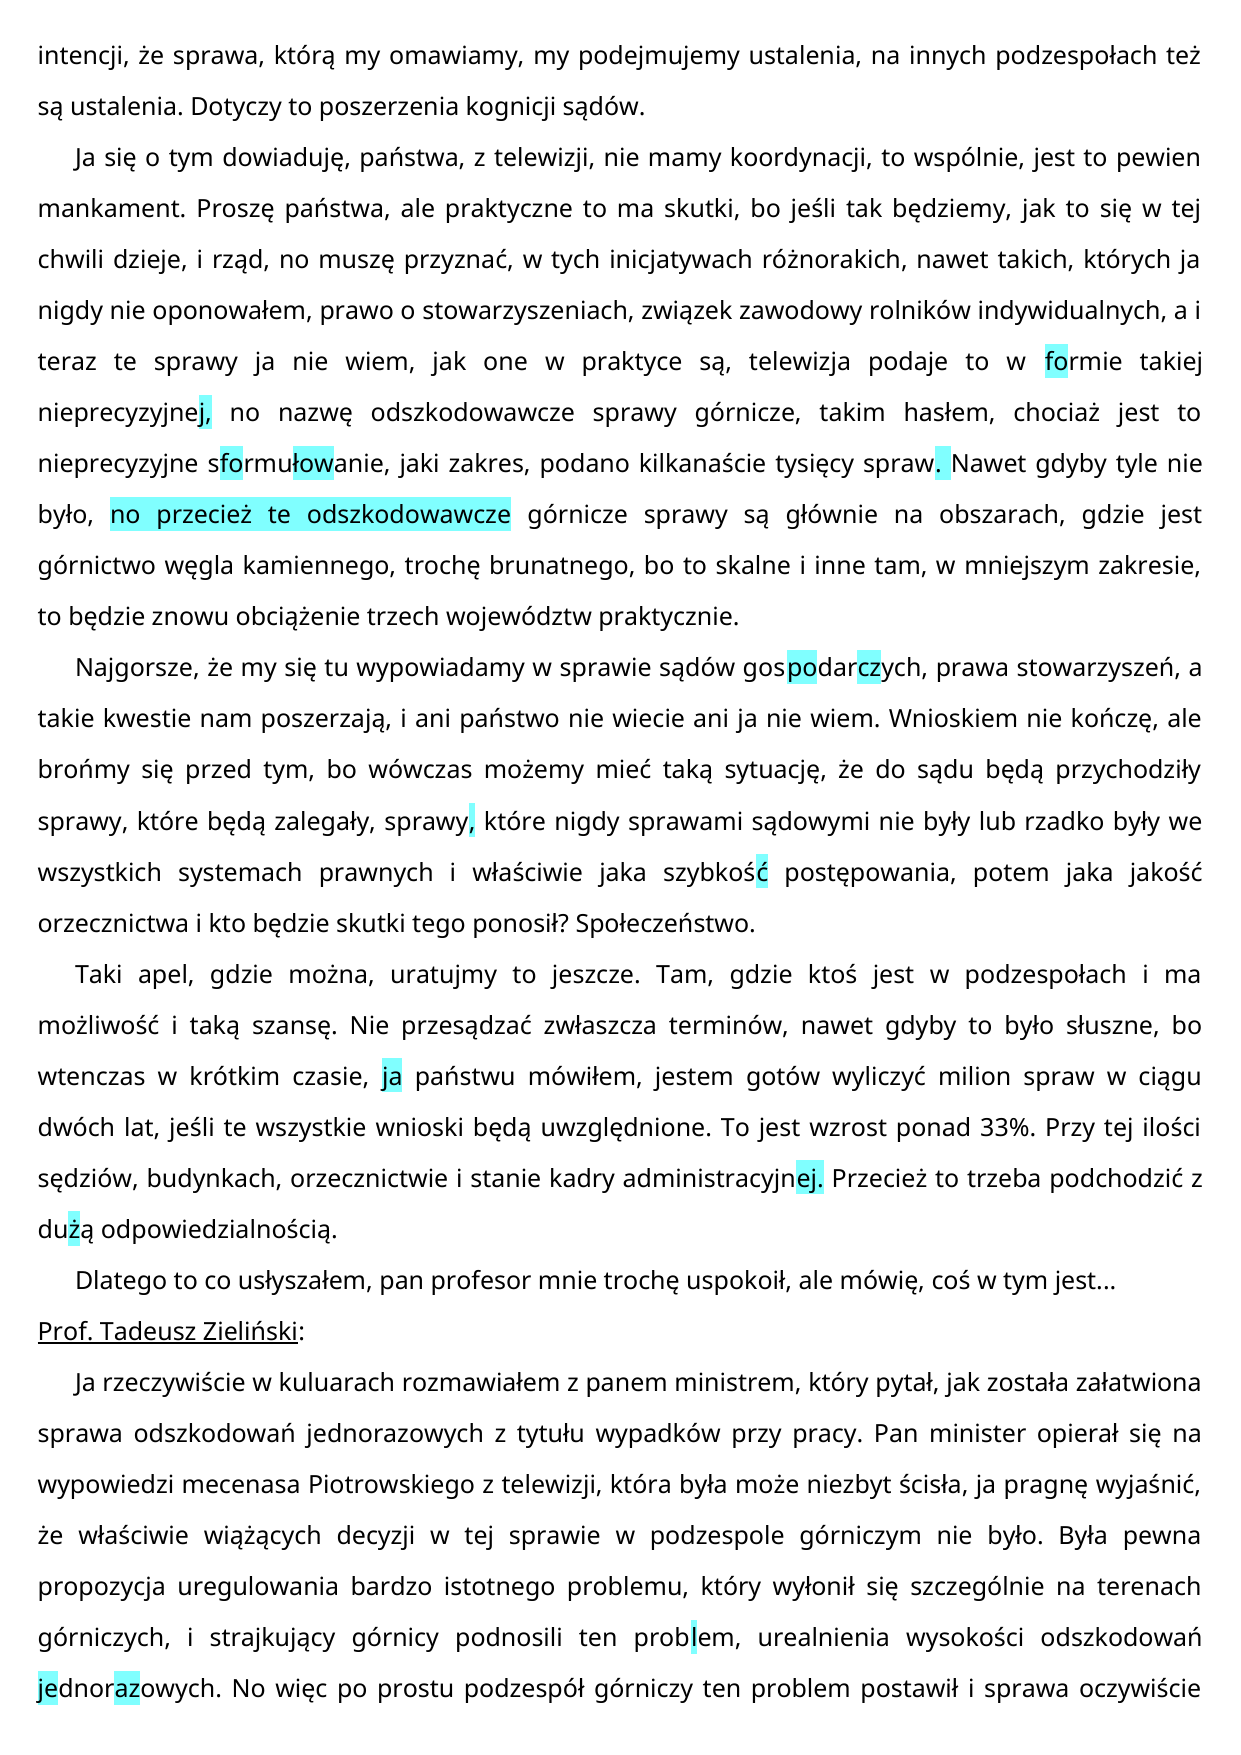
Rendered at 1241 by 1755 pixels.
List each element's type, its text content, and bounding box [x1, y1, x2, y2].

text Ja się o tym dowiaduję, państwa, z telewizji, nie mamy koordynacji, to wspólnie, jest to pewien mankament. Proszę państwa, ale praktyczne to ma skutki, bo jeśli tak będziemy, jak to się w tej chwili dzieje, i rząd, no muszę przyznać, w tych inicjatywach różnorakich, nawet takich, których ja nigdy nie oponowałem, prawo o stowarzyszeniach, związek zawodowy rolników indywidualnych, a i teraz te sprawy ja nie wiem, jak one w praktyce są, telewizja podaje to w formie takiej nieprecyzyjnej, no nazwę odszkodowawcze sprawy górnicze, takim hasłem, chociaż jest to nieprecyzyjne sformułowanie, jaki zakres, podano kilkanaście tysięcy spraw. Nawet gdyby tyle nie było, no przecież te odszkodowawcze górnicze sprawy są głównie na obszarach, gdzie jest górnictwo węgla kamiennego, trochę brunatnego, bo to skalne i inne tam, w mniejszym zakresie, to będzie znowu obciążenie trzech województw praktycznie. [37, 139, 1203, 633]
text Ja rzeczywiście w kuluarach rozmawiałem z panem ministrem, który pytał, jak została załatwiona sprawa odszkodowań jednorazowych z tytułu wypadków przy pracy. Pan minister opierał się na wypowiedzi mecenasa Piotrowskiego z telewizji, która była może niezbyt ścisła, ja pragnę wyjaśnić, że właściwie wiążących decyzji w tej sprawie w podzespole górniczym nie było. Była pewna propozycja uregulowania bardzo istotnego problemu, który wyłonił się szczególnie na terenach górniczych, i strajkujący górnicy podnosili ten problem, urealnienia wysokości odszkodowań jednorazowych. No więc po prostu podzespół górniczy ten problem postawił i sprawa oczywiście [37, 1364, 1203, 1705]
text Taki apel, gdzie można, uratujmy to jeszcze. Tam, gdzie ktoś jest w podzespołach i ma możliwość i taką szansę. Nie przesądzać zwłaszcza terminów, nawet gdyby to było słuszne, bo wtenczas w krótkim czasie, ja państwu mówiłem, jestem gotów wyliczyć milion spraw w ciągu dwóch lat, jeśli te wszystkie wnioski będą uwzględnione. To jest wzrost ponad 33%. Przy tej ilości sędziów, budynkach, orzecznictwie i stanie kadry administracyjnej. Przecież to trzeba podchodzić z dużą odpowiedzialnością. [37, 956, 1203, 1246]
text Najgorsze, że my się tu wypowiadamy w sprawie sądów gospodarczych, prawa stowarzyszeń, a takie kwestie nam poszerzają, i ani państwo nie wiecie ani ja nie wiem. Wnioskiem nie kończę, ale brońmy się przed tym, bo wówczas możemy mieć taką sytuację, że do sądu będą przychodziły sprawy, które będą zalegały, sprawy, które nigdy sprawami sądowymi nie były lub rzadko były we wszystkich systemach prawnych i właściwie jaka szybkość postępowania, potem jaka jakość orzecznictwa i kto będzie skutki tego ponosił? Społeczeństwo. [37, 650, 1203, 939]
text Prof. Tadeusz Zieliński: [37, 1313, 1203, 1348]
text intencji, że sprawa, którą my omawiamy, my podejmujemy ustalenia, na innych podzespołach też są ustalenia. Dotyczy to poszerzenia kognicji sądów. [37, 37, 1203, 123]
text Dlatego to co usłyszałem, pan profesor mnie trochę uspokoił, ale mówię, coś w tym jest... [37, 1262, 1203, 1297]
